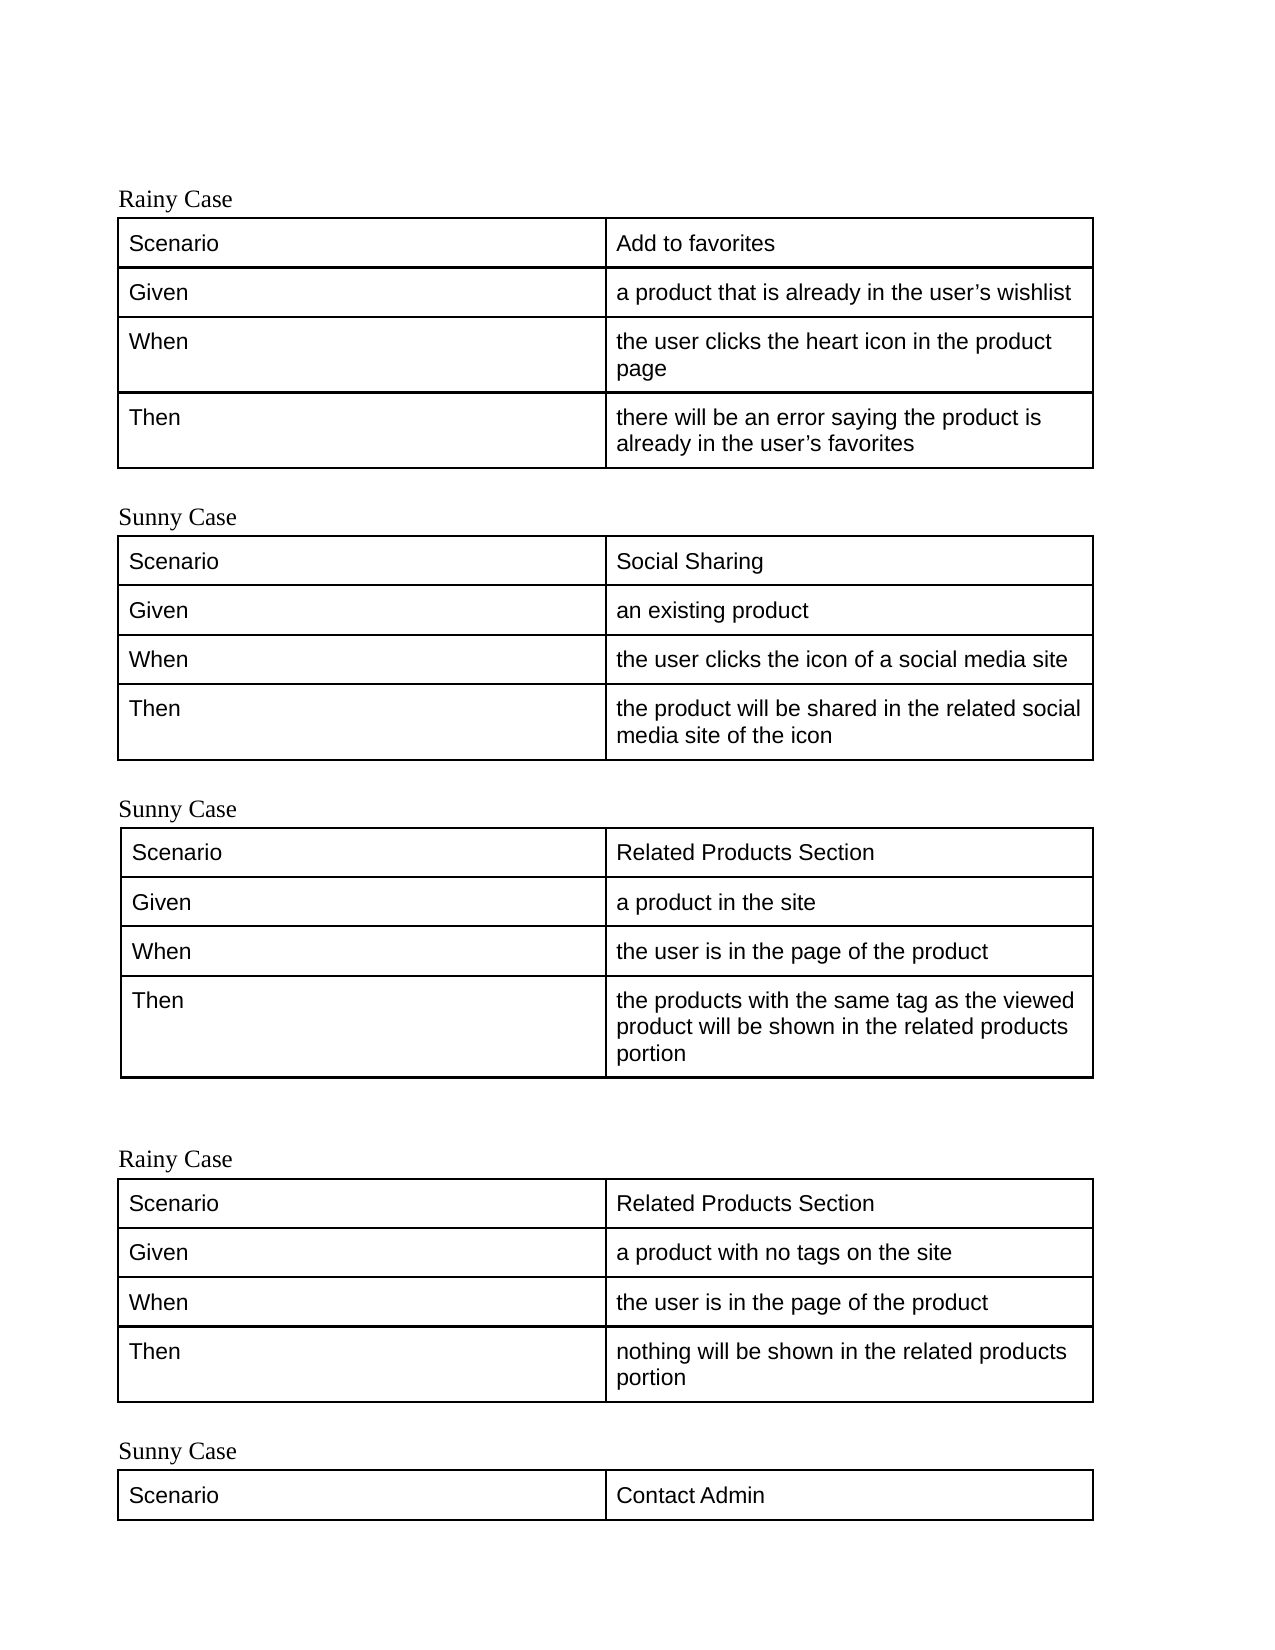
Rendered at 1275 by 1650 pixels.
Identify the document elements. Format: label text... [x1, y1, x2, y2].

text Sunny Case [118, 502, 1157, 531]
text Sunny Case [118, 794, 1157, 822]
table_header Related Products Section [607, 829, 1092, 876]
text Rainy Case [118, 1144, 1157, 1173]
table_header Related Products Section [607, 1180, 1092, 1227]
table_cell a product in the site [607, 878, 1092, 925]
text Rainy Case [118, 184, 1157, 213]
table_cell the product will be shared in the related social media site of the icon [607, 685, 1092, 758]
table_cell Given [119, 1229, 605, 1276]
table_cell nothing will be shown in the related products portion [607, 1328, 1092, 1401]
table_header Contact Admin [607, 1471, 1092, 1518]
table_header Social Sharing [607, 537, 1092, 584]
table_cell the user is in the page of the product [607, 927, 1092, 974]
table_cell a product with no tags on the site [607, 1229, 1092, 1276]
table_header Scenario [119, 1471, 605, 1518]
table_cell Then [119, 394, 605, 467]
table_cell Then [119, 685, 605, 758]
table_cell Given [119, 586, 605, 634]
text Sunny Case [118, 1436, 1157, 1465]
table_cell there will be an error saying the product is already in the user’s favorites [607, 394, 1092, 467]
table_cell Then [122, 977, 605, 1076]
table_header Add to favorites [607, 219, 1092, 266]
table_cell the user clicks the icon of a social media site [607, 636, 1092, 683]
table_cell a product that is already in the user’s wishlist [607, 269, 1092, 316]
table_cell the user is in the page of the product [607, 1278, 1092, 1325]
table_cell Given [119, 269, 605, 316]
table_cell When [119, 1278, 605, 1325]
table_cell When [119, 636, 605, 683]
table_cell the products with the same tag as the viewed product will be shown in the related products portion [607, 977, 1092, 1076]
table_cell When [119, 318, 605, 391]
table_cell When [122, 927, 605, 974]
table_cell Then [119, 1328, 605, 1401]
table_cell an existing product [607, 586, 1092, 634]
table_cell Given [122, 878, 605, 925]
table_header Scenario [119, 1180, 605, 1227]
table_header Scenario [122, 829, 605, 876]
table_header Scenario [119, 219, 605, 266]
table_header Scenario [119, 537, 605, 584]
table_cell the user clicks the heart icon in the product page [607, 318, 1092, 391]
